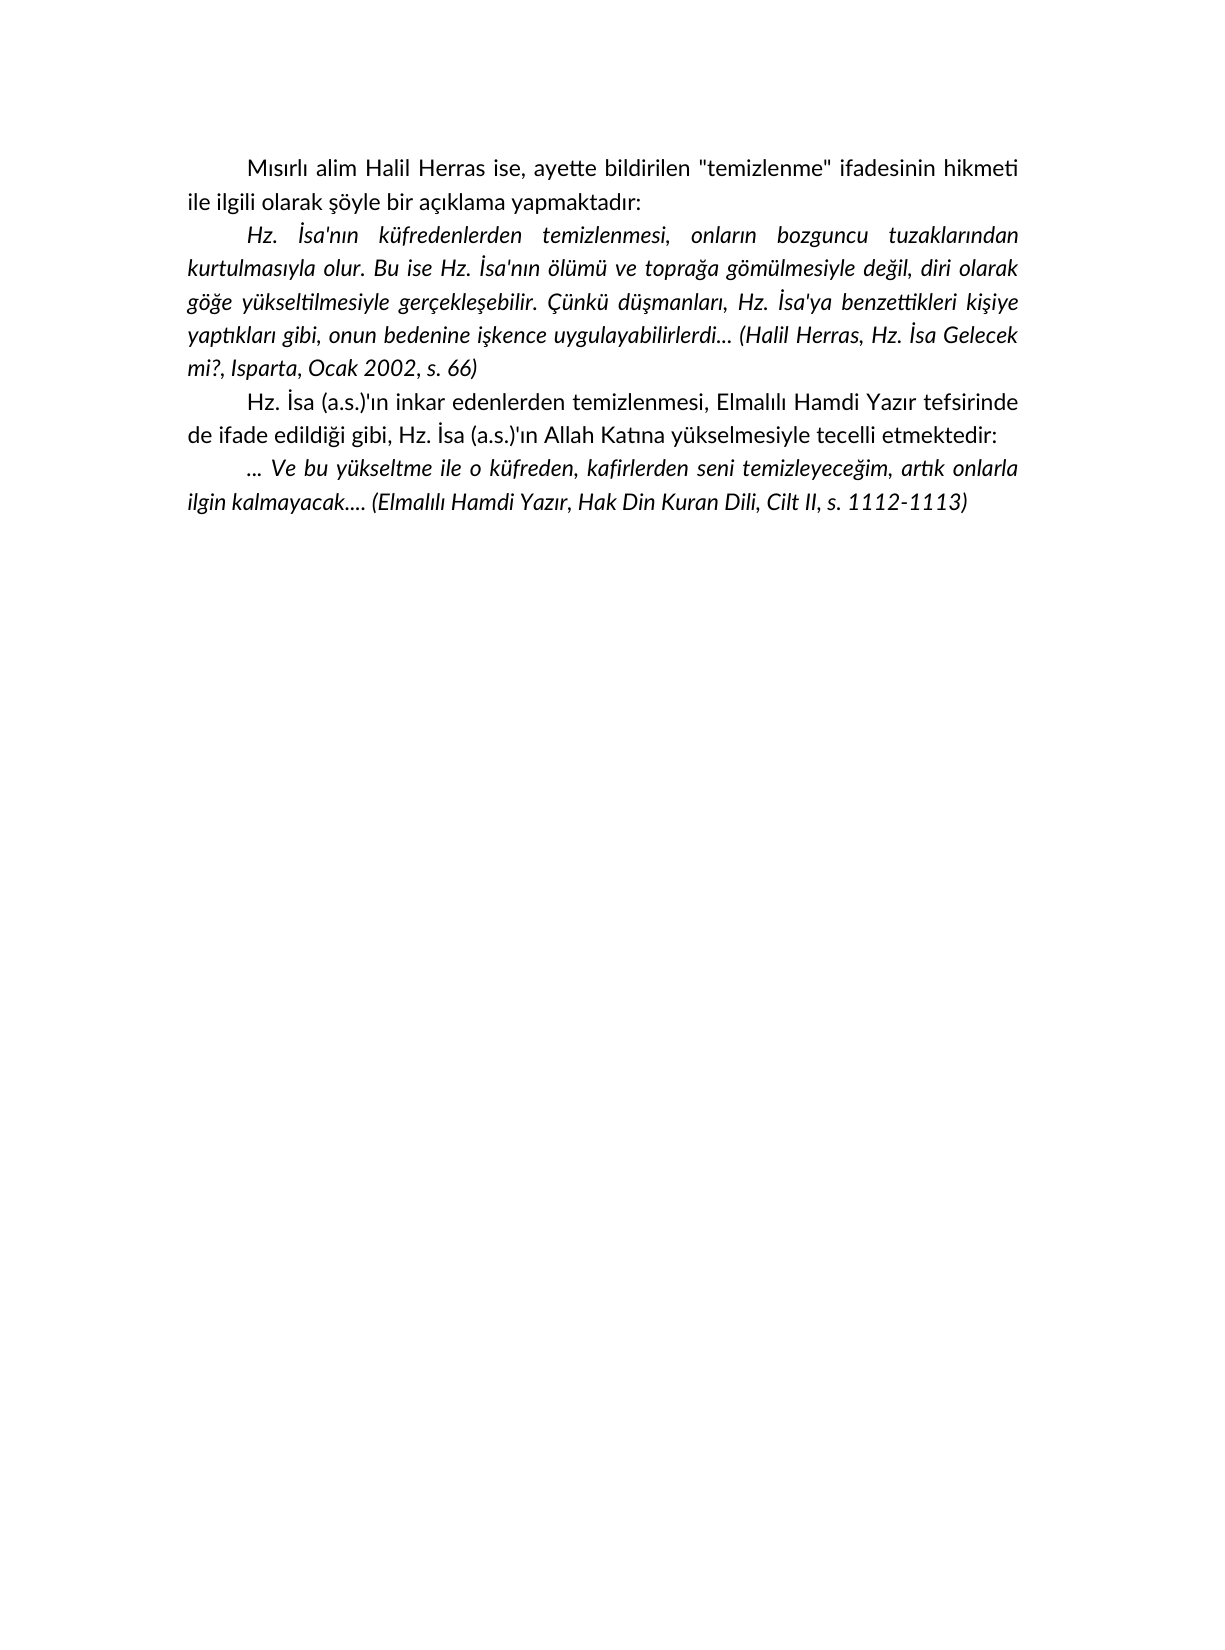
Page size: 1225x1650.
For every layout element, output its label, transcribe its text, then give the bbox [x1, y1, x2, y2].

text ... Ve bu yükseltme ile o küfreden, kafirlerden seni temizleyeceğim, artık onlarla ilgin kalmayacak.... (Elmalılı Hamdi Yazır, Hak Din Kuran Dili, Cilt II, s. 1112-1113) [187, 450, 1020, 517]
text Hz. İsa'nın küfredenlerden temizlenmesi, onların bozguncu tuzaklarından kurtulmasıyla olur. Bu ise Hz. İsa'nın ölümü ve toprağa gömülmesiyle değil, diri olarak göğe yükseltilmesiyle gerçekleşebilir. Çünkü düşmanları, Hz. İsa'ya benzettikleri kişiye yaptıkları gibi, onun bedenine işkence uygulayabilirlerdi... (Halil Herras, Hz. İsa Gelecek mi?, Isparta, Ocak 2002, s. 66) [187, 217, 1020, 383]
text Hz. İsa (a.s.)'ın inkar edenlerden temizlenmesi, Elmalılı Hamdi Yazır tefsirinde de ifade edildiği gibi, Hz. İsa (a.s.)'ın Allah Katına yükselmesiyle tecelli etmektedir: [187, 383, 1020, 450]
text Mısırlı alim Halil Herras ise, ayette bildirilen "temizlenme" ifadesinin hikmeti ile ilgili olarak şöyle bir açıklama yapmaktadır: [187, 150, 1020, 217]
